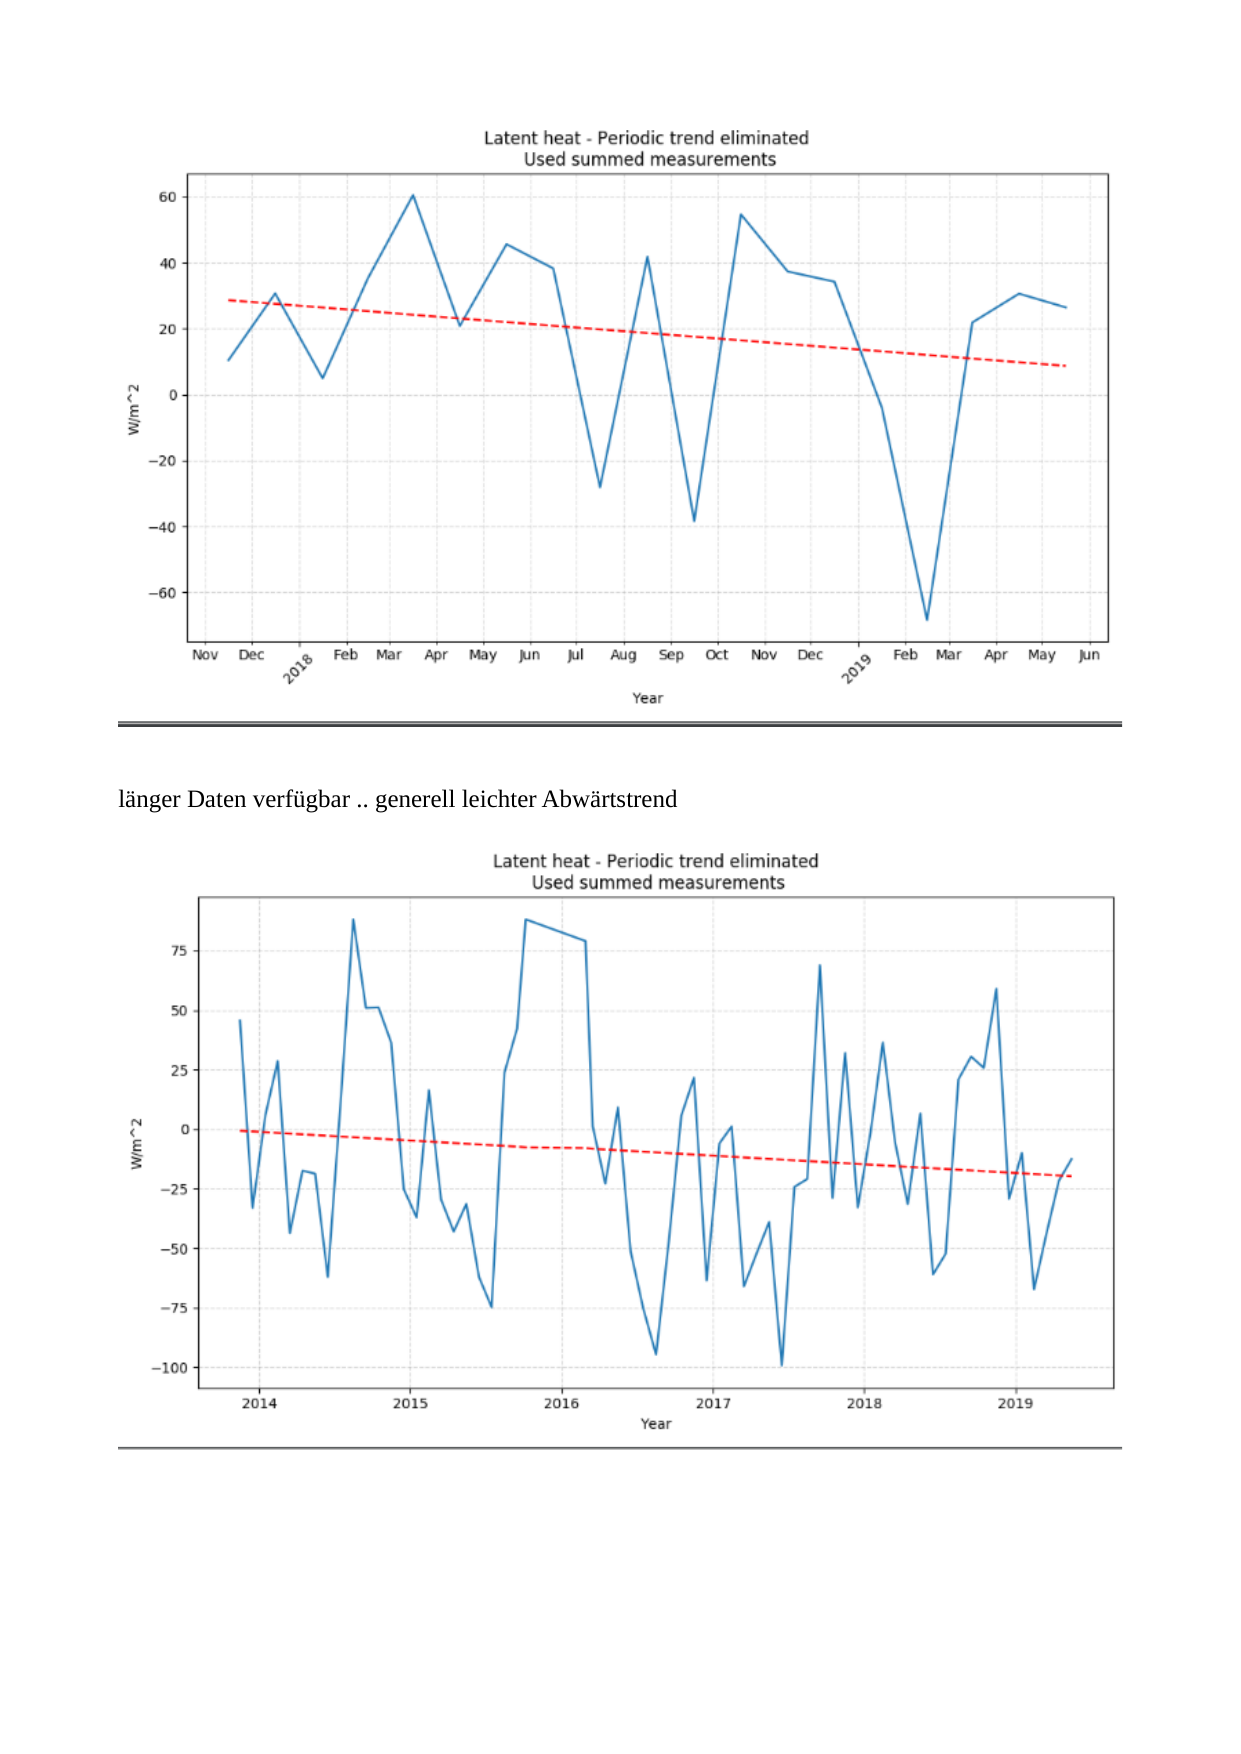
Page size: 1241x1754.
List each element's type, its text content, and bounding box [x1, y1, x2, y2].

picture [118, 118, 1123, 727]
picture [118, 841, 1123, 1450]
text länger Daten verfügbar .. generell leichter Abwärtstrend [118, 784, 1122, 813]
